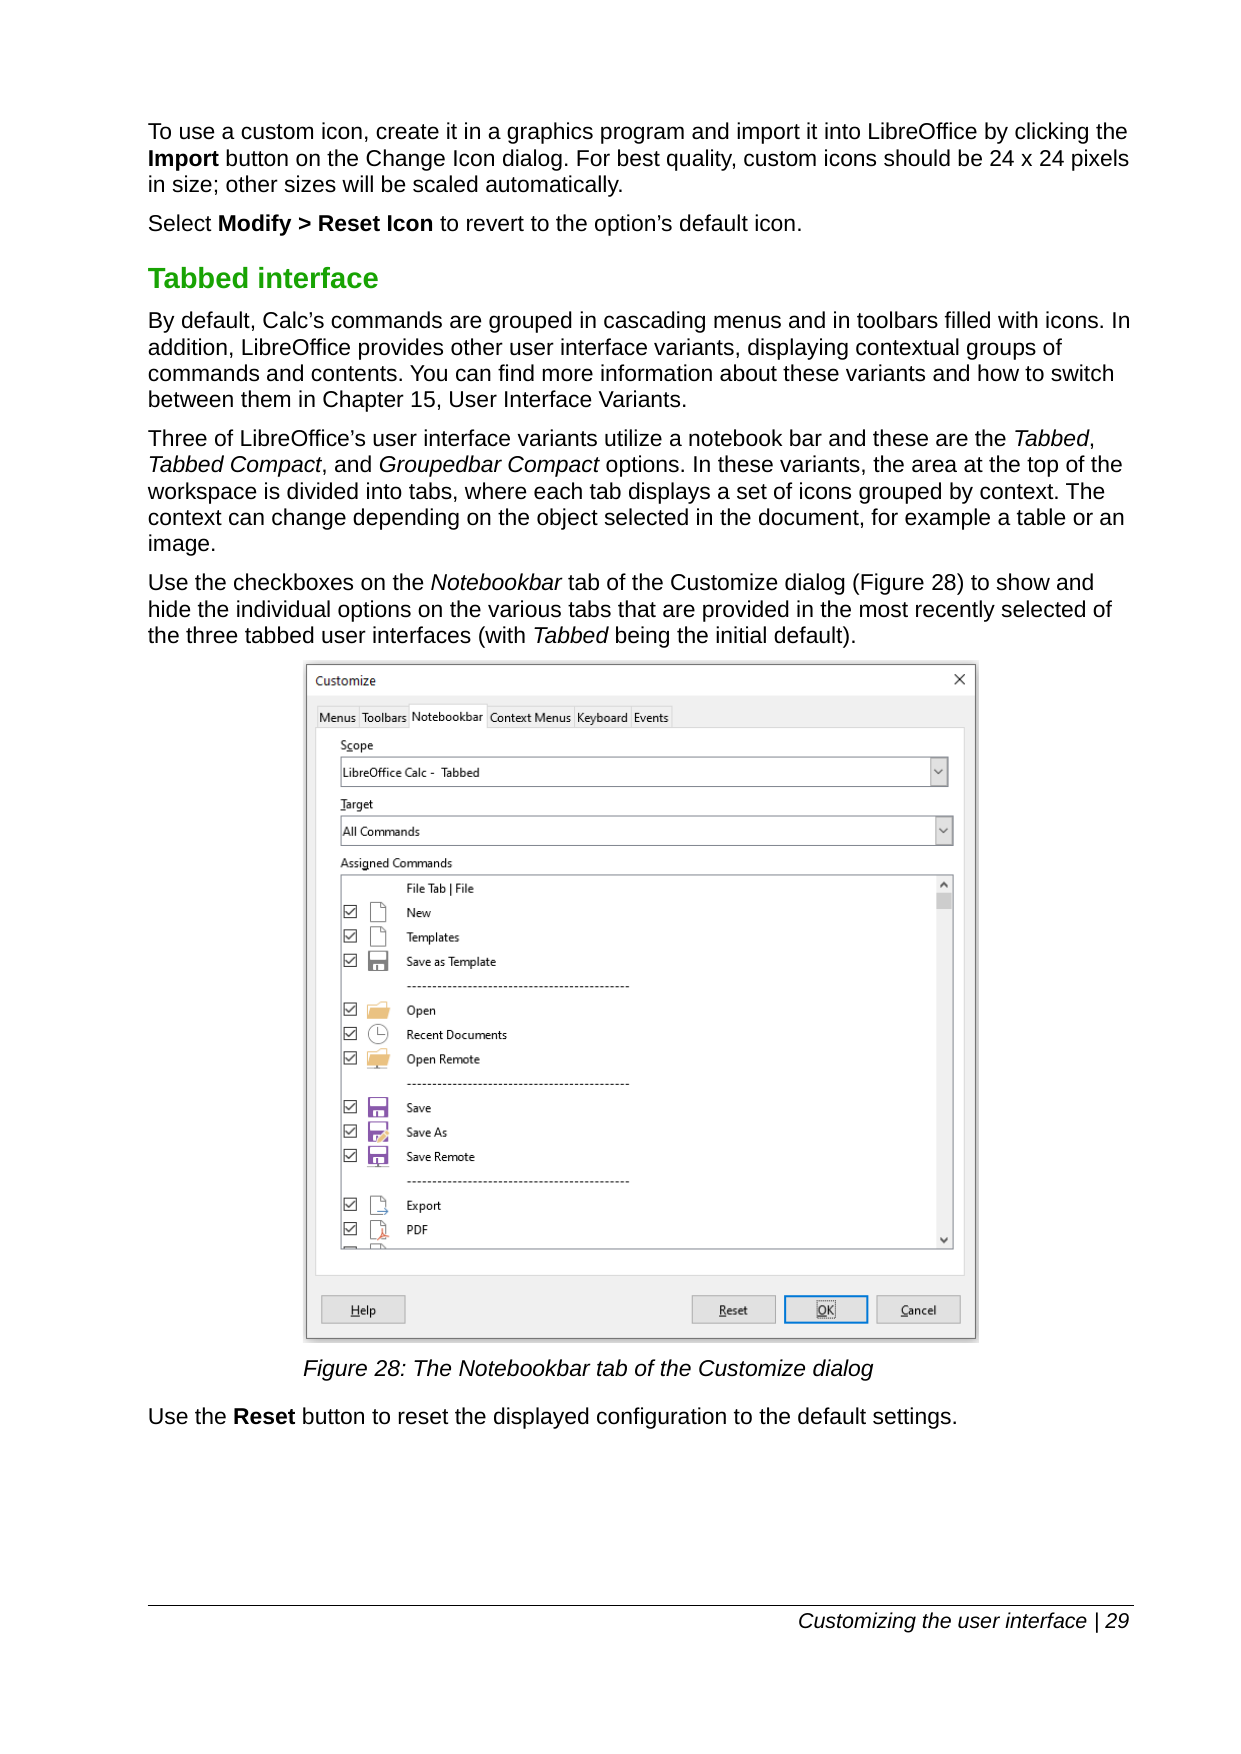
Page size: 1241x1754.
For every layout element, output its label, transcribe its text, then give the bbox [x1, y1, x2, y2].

text Three of LibreOffice’s user interface variants utilize a notebook bar and these are the Tabbed, Tabbed Compact, and Groupedbar Compact options. In these variants, the area at the top of the workspace is divided into tabs, where each tab displays a set of icons grouped by context. The context can change depending on the object selected in the document, for example a table or an image. [148, 425, 1134, 557]
picture [302, 660, 979, 1343]
text Use the Reset button to reset the displayed configuration to the default settings. [148, 1403, 1134, 1429]
text By default, Calc’s commands are grouped in cascading menus and in toolbars filled with icons. In addition, LibreOffice provides other user interface variants, displaying contextual groups of commands and contents. You can find more information about these variants and how to switch between them in Chapter 15, User Interface Variants. [148, 307, 1134, 412]
subtitle Tabbed interface [148, 261, 1134, 294]
text Use the checkboxes on the Notebookbar tab of the Customize dialog (Figure 28) to show and hide the individual options on the various tabs that are provided in the most recently selected of the three tabbed user interfaces (with Tabbed being the initial default). [148, 569, 1134, 648]
text Figure 28: The Notebookbar tab of the Customize dialog [303, 1355, 979, 1381]
text To use a custom icon, create it in a graphics program and import it into LibreOffice by clicking the Import button on the Change Icon dialog. For best quality, custom icons should be 24 x 24 pixels in size; other sizes will be scaled automatically. [148, 118, 1134, 197]
text Select Modify > Reset Icon to revert to the option’s default icon. [148, 210, 1134, 236]
